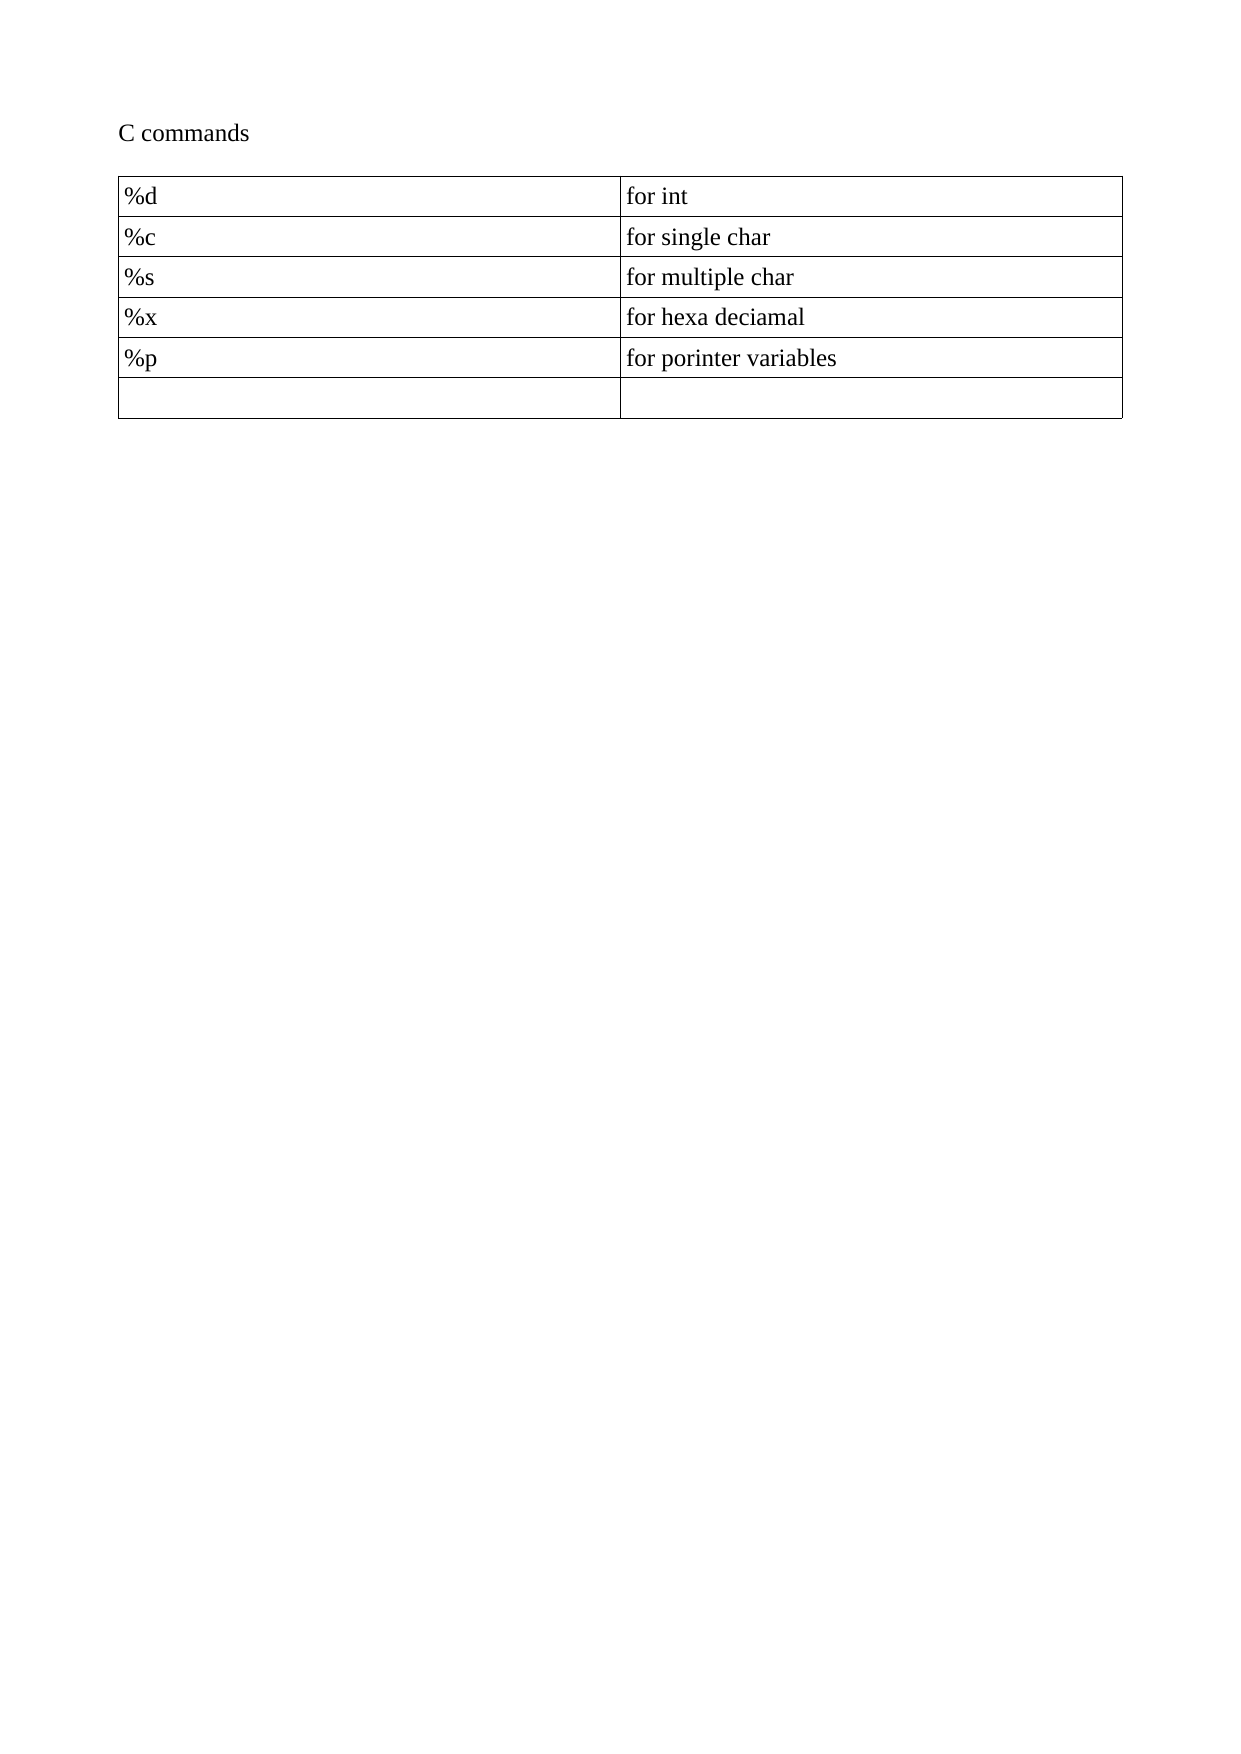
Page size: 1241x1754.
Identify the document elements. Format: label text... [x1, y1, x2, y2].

table_cell %c [119, 217, 620, 256]
text C commands [118, 118, 1122, 147]
table_cell for porinter variables [621, 338, 1122, 377]
table_cell for multiple char [621, 257, 1122, 297]
table_cell [621, 378, 1122, 417]
table_cell [119, 378, 620, 417]
table_header %d [119, 177, 620, 216]
table_cell for hexa deciamal [621, 298, 1122, 337]
table_header for int [621, 177, 1122, 216]
table_cell %s [119, 257, 620, 297]
table_cell %x [119, 298, 620, 337]
table_cell for single char [621, 217, 1122, 256]
table_cell %p [119, 338, 620, 377]
